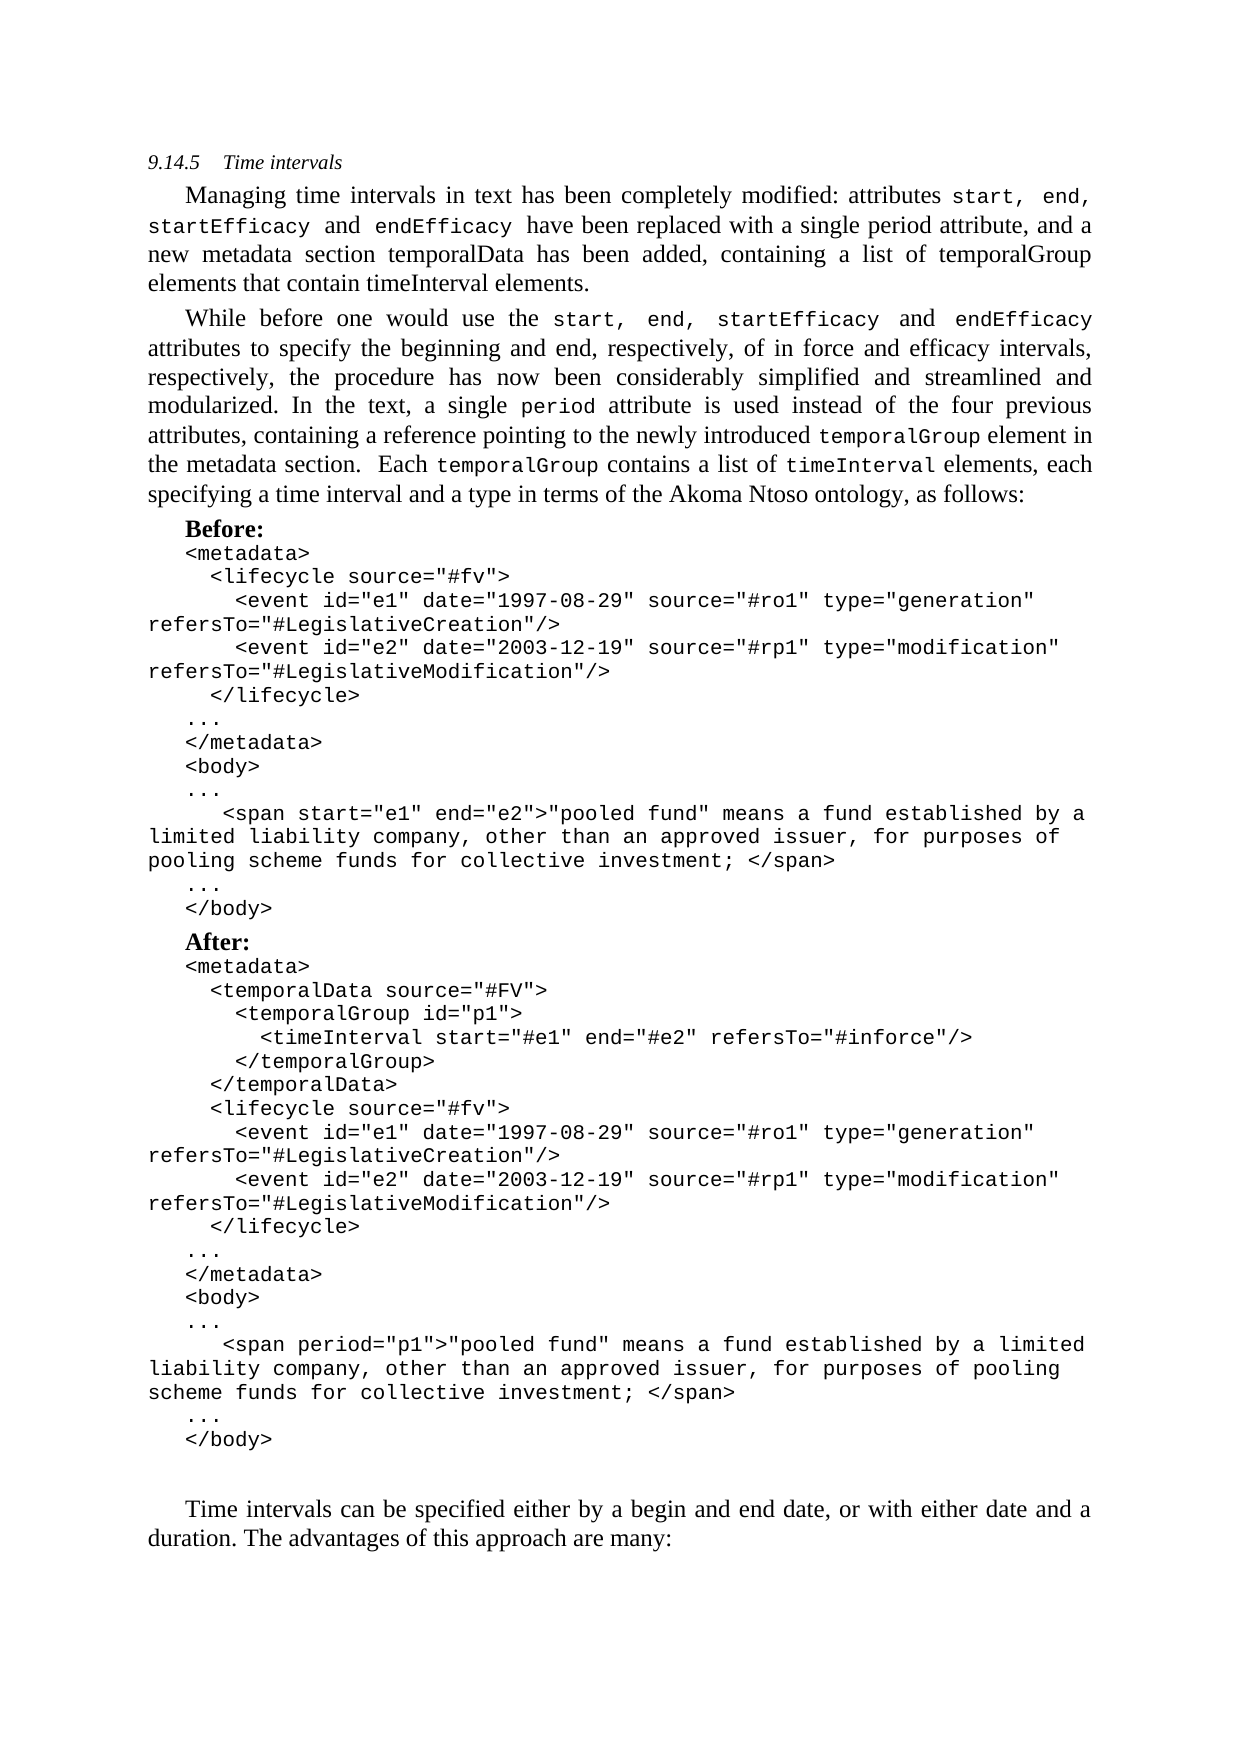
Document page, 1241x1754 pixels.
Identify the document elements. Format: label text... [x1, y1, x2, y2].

text <span period="p1">"pooled fund" means a fund established by a limited liability company, other than an approved issuer, for purposes of pooling scheme funds for collective investment; </span> [148, 1334, 1092, 1405]
text </temporalGroup> [148, 1051, 1092, 1074]
text <event id="e2" date="2003-12-19" source="#rp1" type="modification" refersTo="#LegislativeModification"/> [148, 1169, 1092, 1216]
text <body> [148, 756, 1092, 779]
text <metadata> [148, 956, 1092, 980]
text <lifecycle source="#fv"> [148, 1098, 1092, 1122]
text ... [148, 708, 1092, 732]
text </metadata> [148, 1263, 1092, 1287]
text Before: [148, 514, 1092, 543]
text Time intervals can be specified either by a begin and end date, or with either date and a duration. The advantages of this approach are many: [148, 1494, 1092, 1551]
text <metadata> [148, 543, 1092, 566]
text <event id="e2" date="2003-12-19" source="#rp1" type="modification" refersTo="#LegislativeModification"/> [148, 637, 1092, 685]
text While before one would use the start, end, startEfficacy and endEfficacy attributes to specify the beginning and end, respectively, of in force and efficacy intervals, respectively, the procedure has now been considerably simplified and streamlined and modularized. In the text, a single period attribute is used instead of the four previous attributes, containing a reference pointing to the newly introduced temporalGroup element in the metadata section. Each temporalGroup contains a list of timeInterval elements, each specifying a time interval and a type in terms of the Akoma Ntoso ontology, as follows: [148, 303, 1092, 508]
text <temporalGroup id="p1"> [148, 1003, 1092, 1027]
text ... [148, 874, 1092, 897]
text ... [148, 779, 1092, 803]
text <temporalData source="#FV"> [148, 980, 1092, 1003]
subtitle Time intervals [148, 150, 1092, 174]
text <event id="e1" date="1997-08-29" source="#ro1" type="generation" refersTo="#LegislativeCreation"/> [148, 1122, 1092, 1169]
text <body> [148, 1287, 1092, 1311]
text <lifecycle source="#fv"> [148, 566, 1092, 590]
text </lifecycle> [148, 685, 1092, 708]
text ... [148, 1240, 1092, 1263]
text <timeInterval start="#e1" end="#e2" refersTo="#inforce"/> [148, 1027, 1092, 1051]
text </temporalData> [148, 1074, 1092, 1098]
text ... [148, 1405, 1092, 1429]
text </body> [148, 897, 1092, 921]
text <span start="e1" end="e2">"pooled fund" means a fund established by a limited liability company, other than an approved issuer, for purposes of pooling scheme funds for collective investment; </span> [148, 803, 1092, 874]
text Managing time intervals in text has been completely modified: attributes start, end, startEfficacy and endEfficacy have been replaced with a single period attribute, and a new metadata section temporalData has been added, containing a list of temporalGroup elements that contain timeInterval elements. [148, 180, 1092, 297]
text </body> [148, 1429, 1092, 1453]
text After: [148, 927, 1092, 956]
text ... [148, 1311, 1092, 1334]
text </lifecycle> [148, 1216, 1092, 1240]
text <event id="e1" date="1997-08-29" source="#ro1" type="generation" refersTo="#LegislativeCreation"/> [148, 590, 1092, 637]
text </metadata> [148, 732, 1092, 756]
